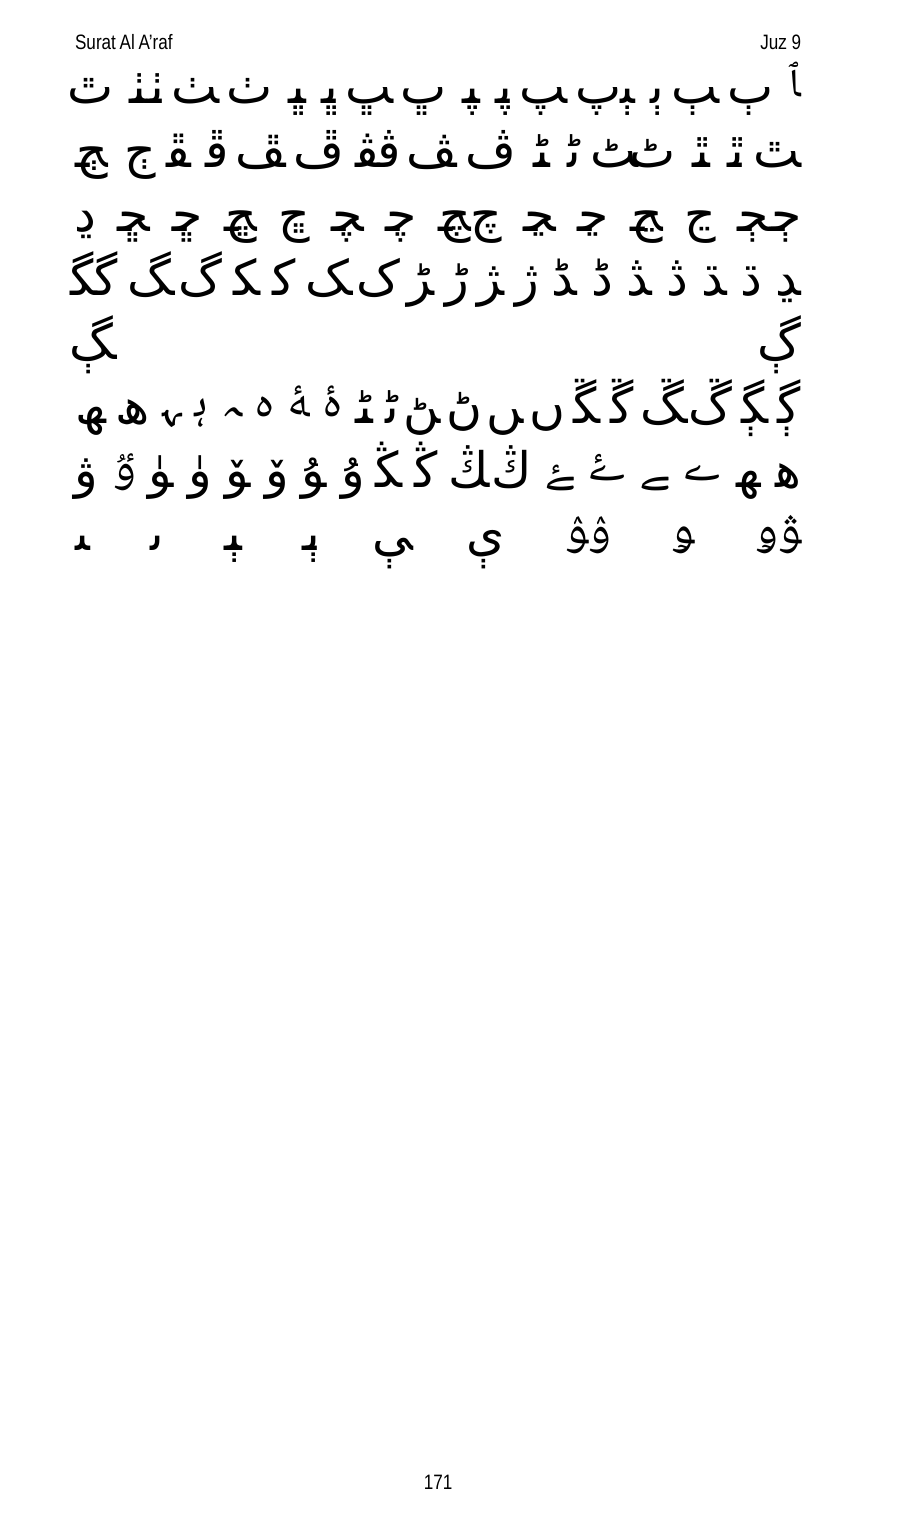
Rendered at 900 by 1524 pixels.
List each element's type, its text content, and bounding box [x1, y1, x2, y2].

text ﮘ ﮙ ﮚ ﮛ ﮜ ﮝ ﮞ ﮟ ﮠ ﮡ ﮢ ﮣ ﮤ ﮥ ﮦ ﮧ ﮨ ﮩ ﮪ ﮫ ﮬ ﮭ ﮮ ﮯ ﮰ ﮱ ﯓ ﯔ ﯕ ﯖ ﯗ ﯘ ﯙ ﯚ ﯛ ﯜ ﯝ ﯞ ﯟﯠ ﯡ ﯢﯣ ﯤ ﯥ ﯦ ﯧ ﯨ ﯩ [75, 379, 801, 571]
text ﮃ ﮄ ﮅ ﮆ ﮇ ﮈ ﮉ ﮊ ﮋ ﮌ ﮍ ﮎ ﮏ ﮐ ﮑ ﮒ ﮓ ﮔﮕ ﮖ ﮗ [75, 252, 801, 379]
text ﭑ ﭒ ﭓ ﭔ ﭕﭖ ﭗ ﭘ ﭙ ﭚ ﭛ ﭜ ﭝ ﭞ ﭟ ﭠﭡ ﭢ ﭣ ﭤ ﭥ ﭦﭧ ﭨ ﭩ ﭪ ﭫ ﭬﭭ ﭮ ﭯ ﭰ ﭱ ﭲ ﭳ ﭴﭵ ﭶ ﭷ ﭸ ﭹ ﭺﭻ ﭼ ﭽ ﭾ ﭿ ﮀ ﮁ ﮂ [75, 60, 801, 252]
